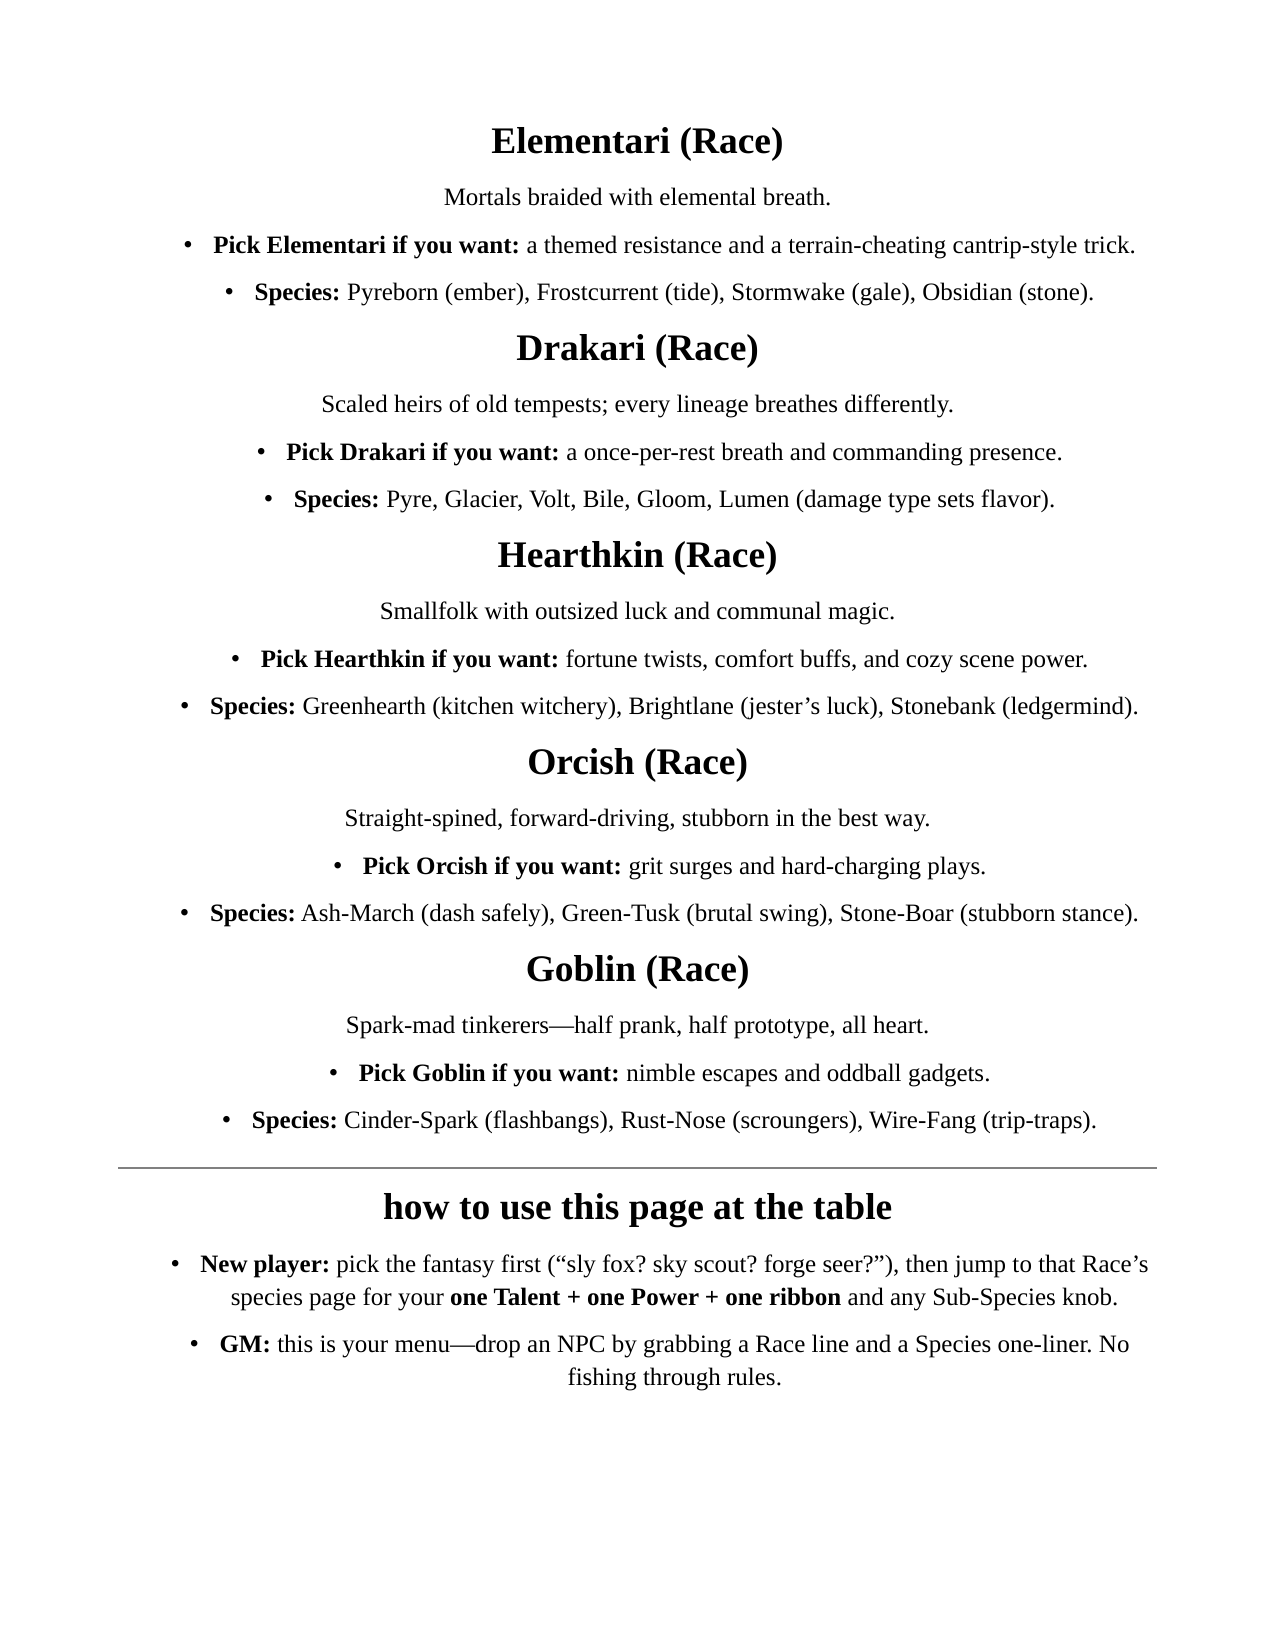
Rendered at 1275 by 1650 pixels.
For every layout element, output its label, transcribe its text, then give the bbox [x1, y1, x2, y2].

subtitle how to use this page at the table [118, 1184, 1157, 1228]
text Spark-mad tinkerers—half prank, half prototype, all heart. [118, 1010, 1157, 1039]
text Straight-spined, forward-driving, stubborn in the best way. [118, 803, 1157, 832]
list Species: Ash-March (dash safely), Green-Tusk (brutal swing), Stone-Boar (stubborn stance). [162, 898, 1157, 927]
text Scaled heirs of old tempests; every lineage breathes differently. [118, 389, 1157, 418]
list Pick Elementari if you want: a themed resistance and a terrain-cheating cantrip-style trick. [162, 230, 1157, 259]
list Species: Cinder-Spark (flashbangs), Rust-Nose (scroungers), Wire-Fang (trip-traps). [162, 1105, 1157, 1134]
text Mortals braided with elemental breath. [118, 182, 1157, 211]
list Pick Goblin if you want: nimble escapes and oddball gadgets. [162, 1058, 1157, 1087]
list Species: Greenhearth (kitchen witchery), Brightlane (jester’s luck), Stonebank (ledgermind). [162, 691, 1157, 720]
text Smallfolk with outsized luck and communal magic. [118, 596, 1157, 625]
subtitle Elementari (Race) [118, 118, 1157, 161]
subtitle Hearthkin (Race) [118, 532, 1157, 575]
list New player: pick the fantasy first (“sly fox? sky scout? forge seer?”), then jump to that Race’s species page for your one Talent + one Power + one ribbon and any Sub-Species knob. [162, 1249, 1157, 1310]
subtitle Orcish (Race) [118, 739, 1157, 782]
subtitle Drakari (Race) [118, 325, 1157, 368]
list Pick Hearthkin if you want: fortune twists, comfort buffs, and cozy scene power. [162, 644, 1157, 673]
list Pick Orcish if you want: grit surges and hard-charging plays. [162, 851, 1157, 879]
list Pick Drakari if you want: a once-per-rest breath and commanding presence. [162, 437, 1157, 466]
list Species: Pyreborn (ember), Frostcurrent (tide), Stormwake (gale), Obsidian (stone). [162, 277, 1157, 306]
list Species: Pyre, Glacier, Volt, Bile, Gloom, Lumen (damage type sets flavor). [162, 484, 1157, 513]
subtitle Goblin (Race) [118, 946, 1157, 989]
list GM: this is your menu—drop an NPC by grabbing a Race line and a Species one-liner. No fishing through rules. [162, 1329, 1157, 1391]
